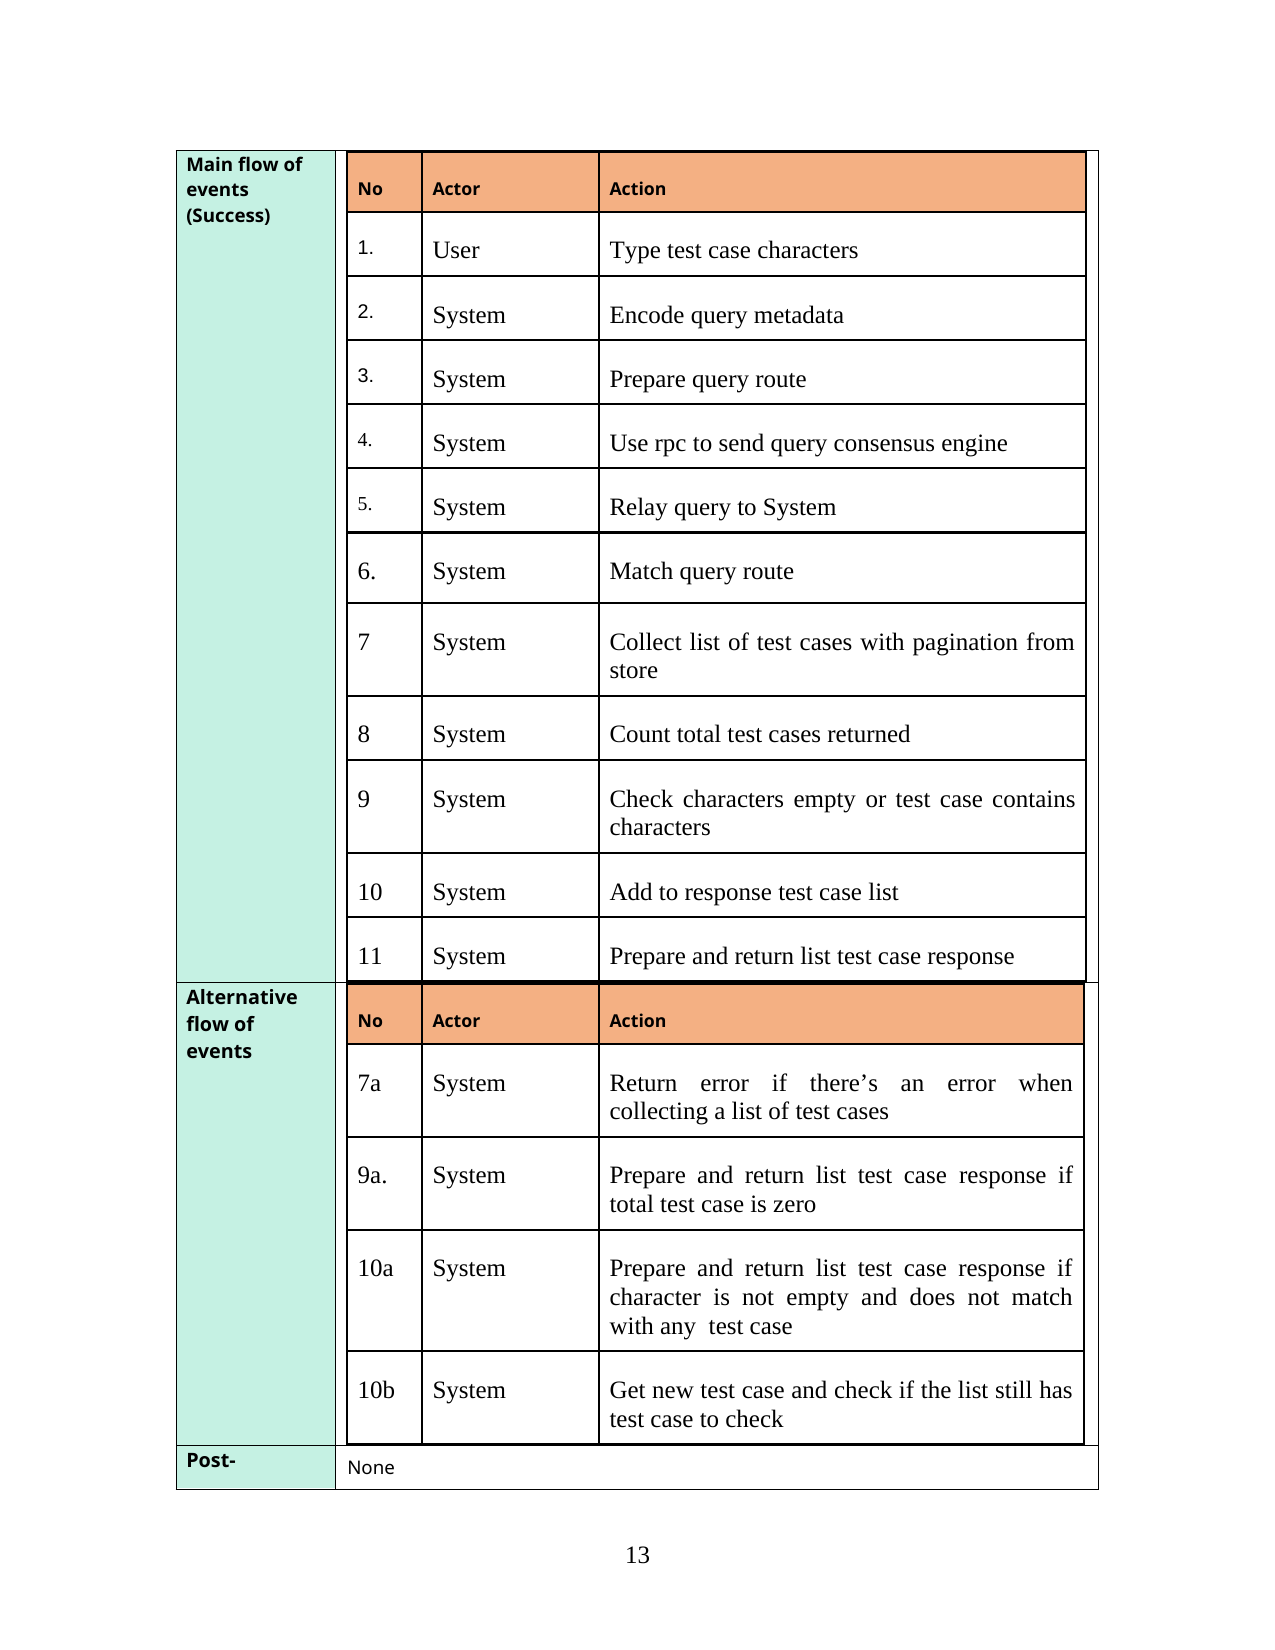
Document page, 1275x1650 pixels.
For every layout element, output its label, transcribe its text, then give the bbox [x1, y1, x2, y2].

table_cell System [423, 534, 598, 602]
table_cell Encode query metadata [600, 277, 1085, 339]
table_cell System [423, 405, 598, 467]
table_header Action [600, 985, 1083, 1043]
table_cell System [423, 1352, 598, 1443]
table_header No [348, 153, 421, 211]
table_cell Add to response test case list [600, 854, 1085, 916]
table_cell 4. [348, 405, 421, 467]
table_cell 3. [348, 341, 421, 403]
table_cell 10a [348, 1231, 421, 1350]
table_cell 7a [348, 1045, 421, 1136]
table_cell System [423, 697, 598, 759]
table_header Action [600, 153, 1085, 211]
table_cell Relay query to System [600, 469, 1085, 531]
table_cell 8 [348, 697, 421, 759]
table_cell 6. [348, 534, 421, 602]
table_cell System [423, 604, 598, 694]
table_cell [1087, 151, 1098, 982]
table_cell 7 [348, 604, 421, 694]
table_header No [348, 985, 421, 1043]
table_cell Count total test cases returned [600, 697, 1085, 759]
table_cell Get new test case and check if the list still has test case to check [600, 1352, 1083, 1443]
table_cell System [423, 918, 598, 980]
table_cell Return error if there’s an error when collecting a list of test cases [600, 1045, 1083, 1136]
table_cell 2. [348, 277, 421, 339]
table_cell System [423, 854, 598, 916]
table_header Actor [423, 985, 598, 1043]
table_cell System [423, 1231, 598, 1350]
table_cell None [336, 1446, 1098, 1488]
table_cell 5. [348, 469, 421, 531]
table_cell 9 [348, 761, 421, 852]
table_cell System [423, 1045, 598, 1136]
table_cell Match query route [600, 534, 1085, 602]
table_cell 10 [348, 854, 421, 916]
table_cell System [423, 341, 598, 403]
table_cell [336, 983, 346, 1445]
table_cell Use rpc to send query consensus engine [600, 405, 1085, 467]
table_header Actor [423, 153, 598, 211]
table_cell Collect list of test cases with pagination from store [600, 604, 1085, 694]
table_cell Prepare and return list test case response [600, 918, 1085, 980]
table_cell Main flow of events (Success) [177, 151, 335, 982]
table_cell 9a. [348, 1138, 421, 1228]
table_cell [336, 151, 346, 982]
table_cell Type test case characters [600, 213, 1085, 275]
table_cell Alternative flow of events [177, 983, 335, 1445]
table_cell System [423, 761, 598, 852]
table_cell User [423, 213, 598, 275]
table_cell 10b [348, 1352, 421, 1443]
table_cell Post- [177, 1446, 335, 1488]
table_cell System [423, 1138, 598, 1228]
table_cell Prepare and return list test case response if character is not empty and does not match with any test case [600, 1231, 1083, 1350]
table_cell System [423, 277, 598, 339]
table_cell [1085, 983, 1098, 1445]
table_cell 1. [348, 213, 421, 275]
table_cell Check characters empty or test case contains characters [600, 761, 1085, 852]
table_cell Prepare and return list test case response if total test case is zero [600, 1138, 1083, 1228]
table_cell 11 [348, 918, 421, 980]
table_cell Prepare query route [600, 341, 1085, 403]
table_cell System [423, 469, 598, 531]
